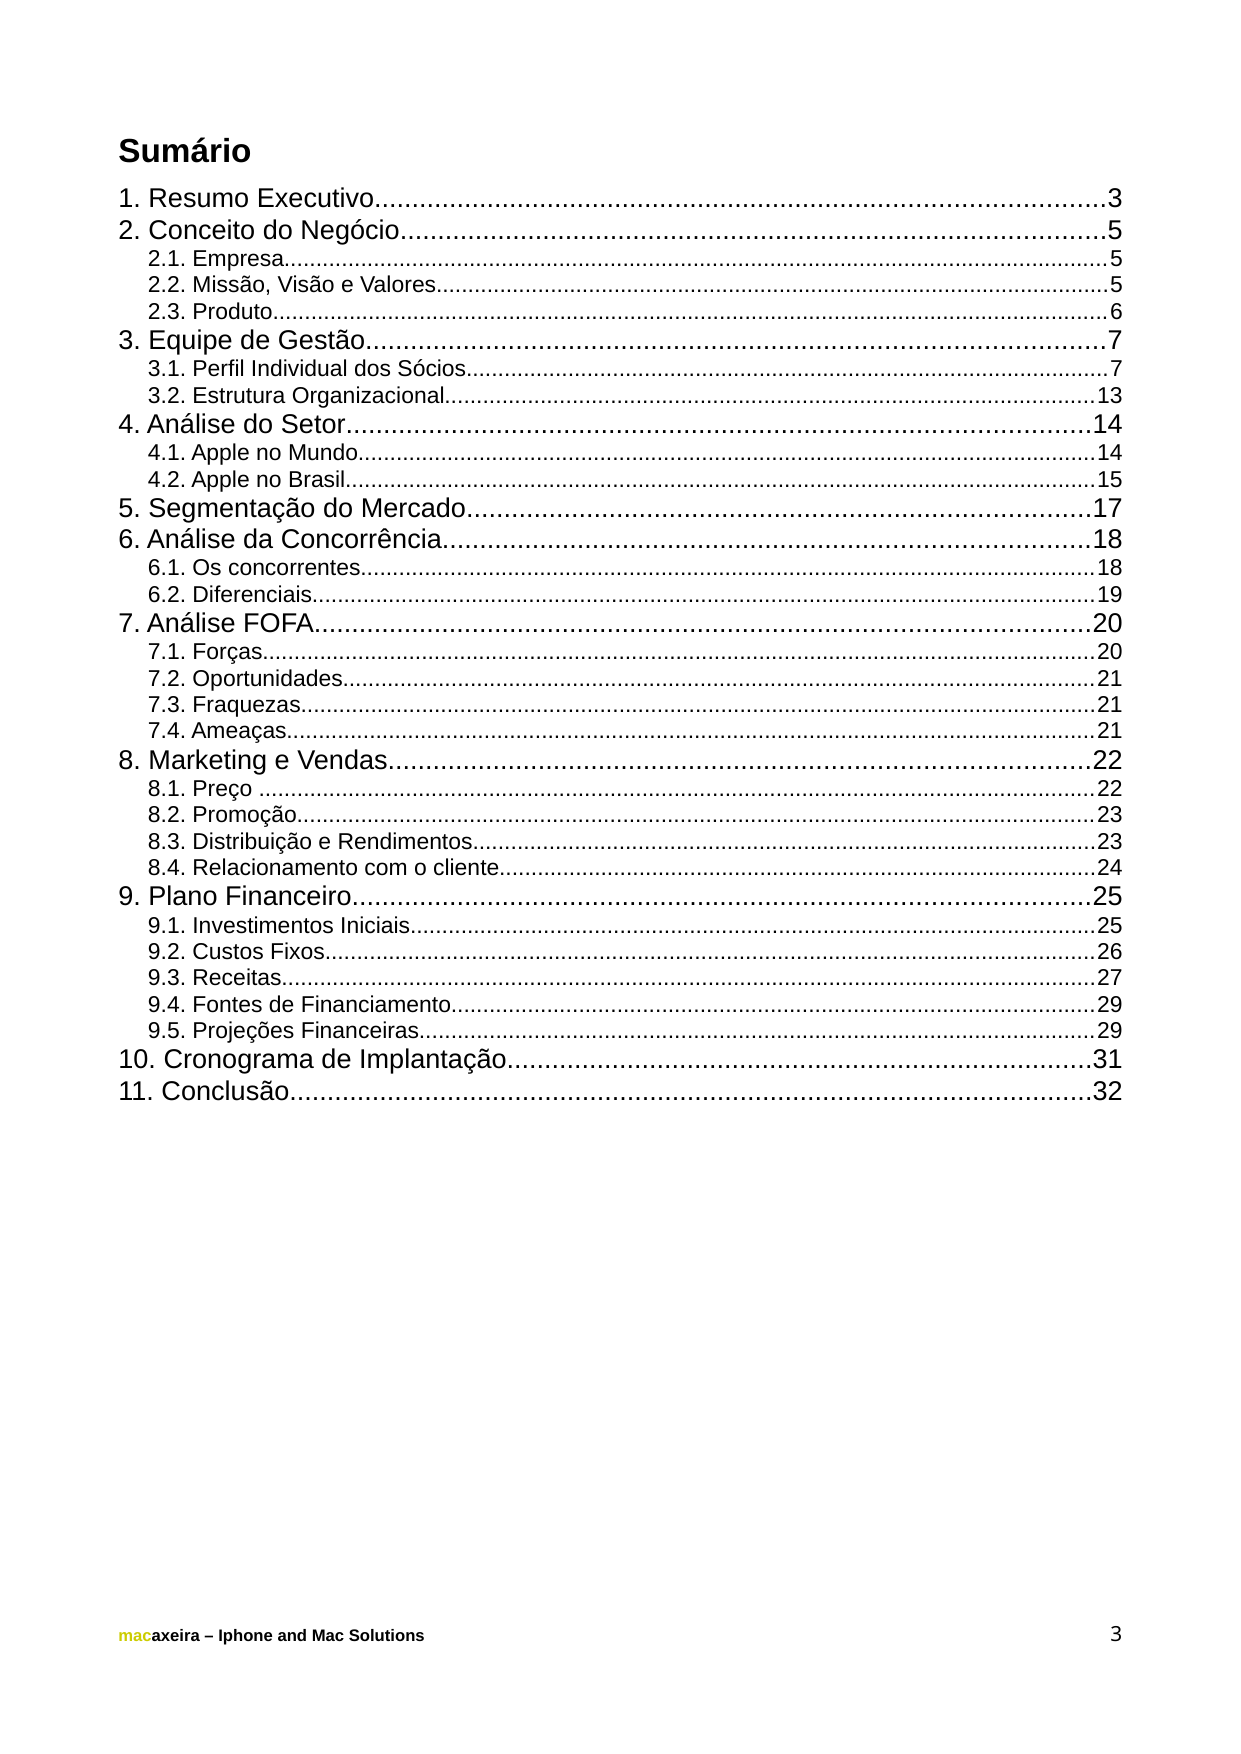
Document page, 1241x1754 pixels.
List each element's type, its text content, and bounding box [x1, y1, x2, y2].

text 4. Análise do Setor 14 [118, 408, 1122, 439]
text 4.2. Apple no Brasil 15 [148, 466, 1122, 492]
text 8.2. Promoção 23 [148, 801, 1122, 828]
text 2. Conceito do Negócio 5 [118, 214, 1122, 245]
text 2.1. Empresa 5 [148, 245, 1122, 271]
text 2.2. Missão, Visão e Valores 5 [148, 271, 1122, 298]
text 7.4. Ameaças 21 [148, 717, 1122, 744]
text 6.1. Os concorrentes 18 [148, 554, 1122, 581]
text 3.1. Perfil Individual dos Sócios 7 [148, 355, 1122, 382]
subtitle Sumário [118, 131, 1122, 170]
text 8.4. Relacionamento com o cliente 24 [148, 854, 1122, 880]
text 9.1. Investimentos Iniciais 25 [148, 912, 1122, 938]
text 7.2. Oportunidades 21 [148, 665, 1122, 691]
text 6. Análise da Concorrência 18 [118, 523, 1122, 554]
text 6.2. Diferenciais 19 [148, 581, 1122, 607]
text 8.1. Preço 22 [148, 775, 1122, 801]
text 9.3. Receitas 27 [148, 964, 1122, 991]
text 9.4. Fontes de Financiamento 29 [148, 991, 1122, 1017]
text 7.3. Fraquezas 21 [148, 691, 1122, 717]
text 8.3. Distribuição e Rendimentos 23 [148, 828, 1122, 854]
text 9.5. Projeções Financeiras 29 [148, 1017, 1122, 1043]
text 11. Conclusão 32 [118, 1075, 1122, 1106]
text 9.2. Custos Fixos 26 [148, 938, 1122, 964]
text 5. Segmentação do Mercado 17 [118, 492, 1122, 523]
text 7. Análise FOFA 20 [118, 607, 1122, 638]
text 9. Plano Financeiro 25 [118, 880, 1122, 912]
text 10. Cronograma de Implantação 31 [118, 1043, 1122, 1075]
text 8. Marketing e Vendas 22 [118, 744, 1122, 775]
text 7.1. Forças 20 [148, 638, 1122, 665]
text 2.3. Produto 6 [148, 298, 1122, 324]
text 4.1. Apple no Mundo 14 [148, 439, 1122, 466]
text 3. Equipe de Gestão 7 [118, 324, 1122, 355]
text 1. Resumo Executivo 3 [118, 182, 1122, 214]
text 3.2. Estrutura Organizacional 13 [148, 382, 1122, 408]
